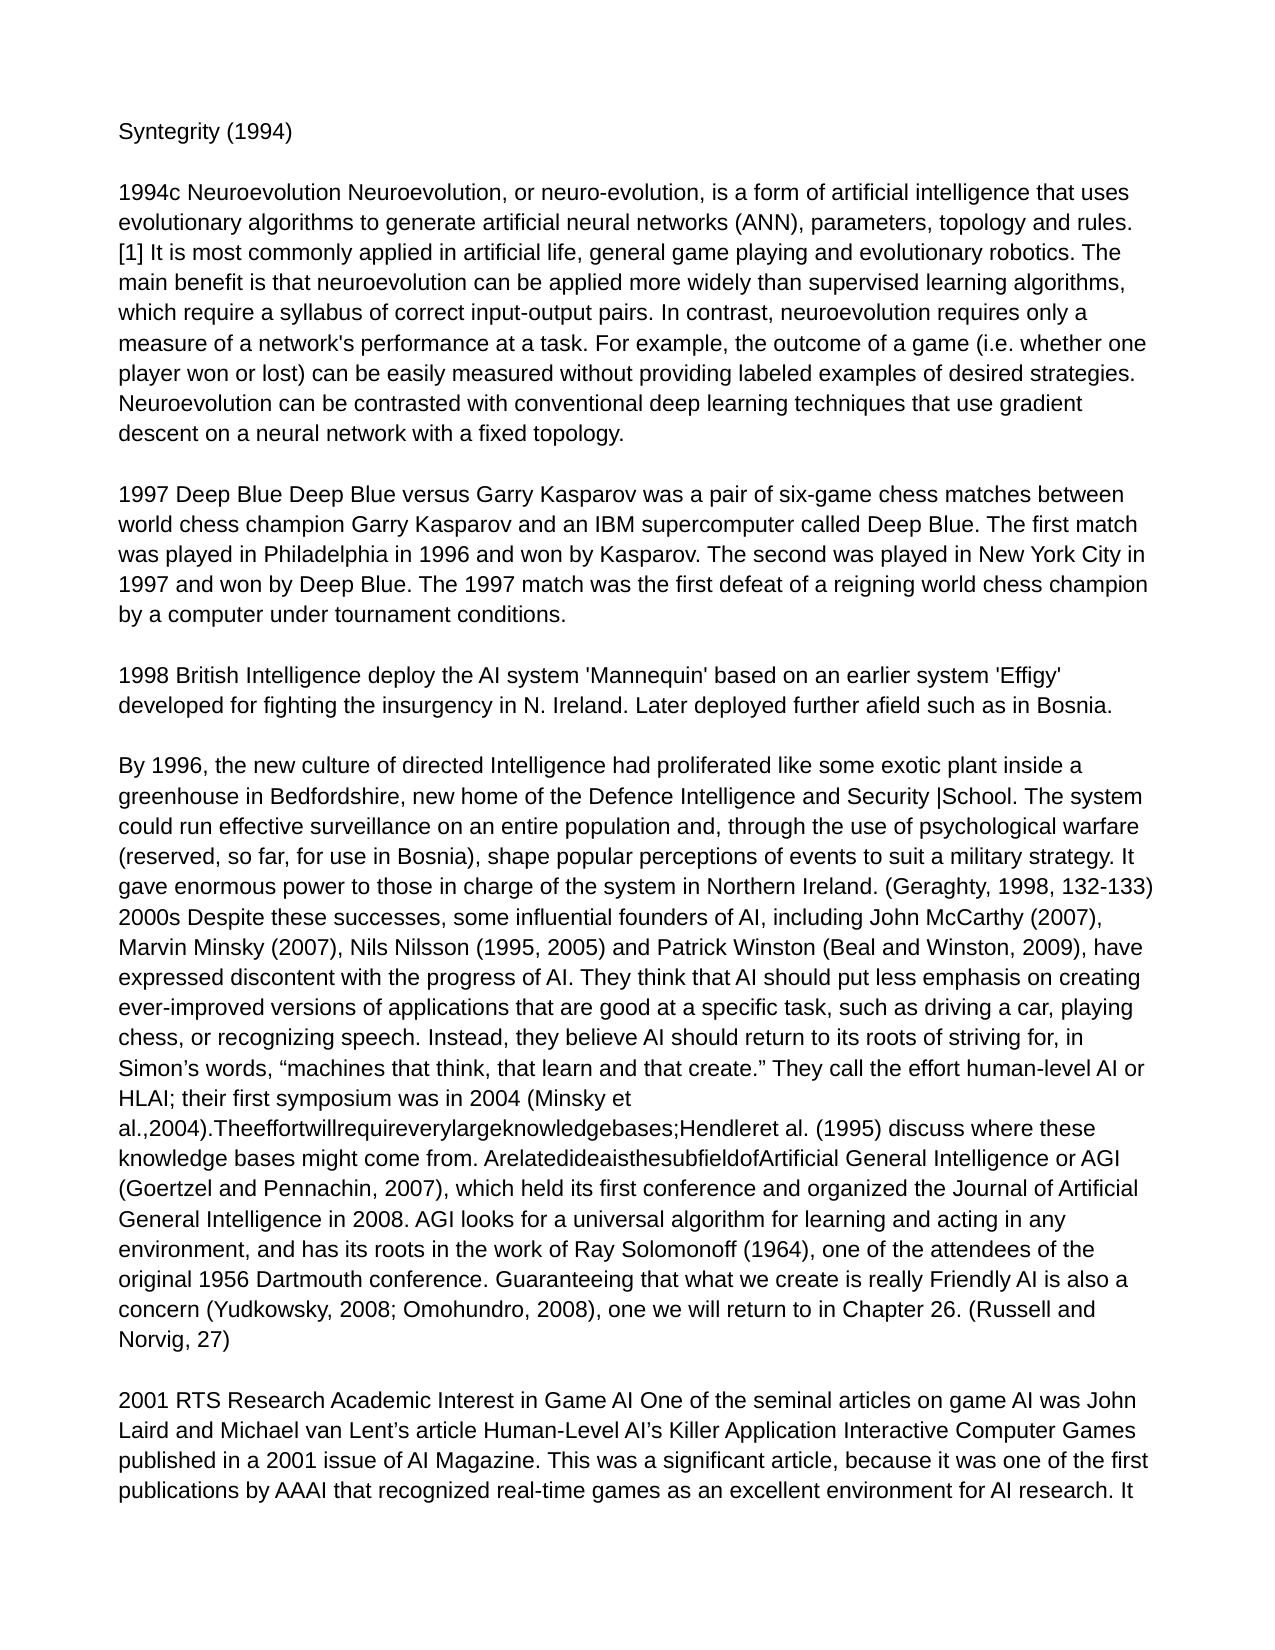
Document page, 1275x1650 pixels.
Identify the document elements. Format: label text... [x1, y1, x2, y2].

text 23 January 1952 - Turing's house was burgled leading to an investigation into his homosexuality: Turing's conviction led to the removal of his security clearance and barred him from continuing with his cryptographic consultancy for the Government Communications Headquarters (GCHQ), the British signals intelligence agency that had evolved from GC&CS in 1946 (though he kept his academic job). He was denied entry into the United States after his conviction in 1952, but was free to visit other European countries. Turing was never accused of espionage but, in common with all who had worked at Bletchley Park, he was prevented by the Official Secrets Act from discussing his war work.[130] 8 June 1954, Turing's housekeeper found him dead. He had died the previous day. A post-mortem examination established that the cause of death was cyanide poisoning.[131] When his body was discovered, an apple lay half-eaten beside his bed, and although the apple was not tested for cyanide,[132] it was speculated that this was the means by which a fatal dose was consumed. 1956 McCarthy convinced Minsky, Claude Shannon, and Nathaniel Rochester to help him bring together U.S. researchers interested in automata theory, neural nets, and the study of intelligence. They organized a two-month workshop at Dartmouth in the summer of 1956. The proposal states:10 We propose that a 2 month, 10 man study of artificial intelligence be carried out during the summer of 1956 at Dartmouth College in Hanover, New Hampshire. The study is to proceed on the basis of the conjecture that every aspect of learning or any other feature of intelligence can in principle be so precisely described that a machine can be made to simulate it. An attempt will be made to find how to make machines use language, form abstractions and concepts, solve kinds of problems now reserved for humans, and improve themselves. We think that a significant advance can be made in one or more of these problems if a carefully selected group of scientists work on it together for a summer. There were 10 attendees in all, including Trenchard More from Princeton, Arthur Samuel from IBM, and Ray Solomonoff and Oliver Selfridge from MIT. Two researchers from Carnegie Tech,11 Allen Newell and Herbert Simon, rather stole the show. Although the others had ideas and in some cases programs for particular applications such as checkers, Newell and Simon already had a reasoning program, the Logic Theorist (LT), about which Simon claimed, “We have invented a computer program capable of thinking non-numerically, and thereby solved the venerable mind–body problem.”12 Soon after the workshop, the program was able to prove most of the theorems in Chapter 2 of Russell and Whitehead’s Principia Mathematica.RussellwasreportedlydelightedwhenSimon showed him that the program had come up with a proof for one theorem that was shorter than the one in Principia.TheeditorsoftheJournal of Symbolic Logic were less impressed; they rejected a paper coauthored by Newell, Simon, and Logic Theorist. (Russell and Norvig, 17-18) 1956 At IBM, Nathaniel Rochester and his colleagues produced some of the first AI programs. Herbert Gelernter (1959) constructed the Geometry Theorem Prover, which was able to prove theorems that many students of mathematics would find quite tricky. Starting in 1952, Arthur Samuel wrote a series of programs for checkers (draughts) that eventually learned to play at a strong amateur level (Russell and Norvig, 18) 1957 The work of Richard Bellman (1957) formalized a class of sequential decision problems called Markov decision processes, (Russell and Norvig, 10) 1958 John McCarthy moved from Dartmouth to MIT and there made three crucial contributions in one historic year: 1958. In MIT AI Lab Memo No.1, McCarthydefined the high-level language Lisp,whichwastobecomethedominantAIprogramminglanguageforthenext30 years. With Lisp, McCarthy had the tool he needed, but access to scarce and expensive computing resources was also a serious problem. In response, he and others at MIT invented time sharing. Also in 1958, McCarthy published a paper entitled Programs with Common Sense, in which he described the Advice Taker, a hypothetical program that can be seen as the first complete AI system. Like the Logic Theorist and Geometry Theorem Prover, McCarthy’s program was designed to use knowledge to search for solutions to problems. But unlike the others, it was to embody general knowledge of the world. For example, he showed how some simple axioms would enable the program to generate a plan to drive to the airport. The program was also designed to accept new axioms in the normal course of operation, thereby allowing it to achieve competence in new areas without being reprogrammed.TheAdvice Taker thus embodied the central principles of knowledge representation and reasoning: that it is useful to have a formal, explicit representation of the world and its workings and to be able to manipulate that representation with deductive processes. It is remarkable how much of the 1958 paper remains relevant today. (Russell and Norvig, 19) 1958b Heuristic Search- The use of heuristic information in problem solving appears in an early paper by Simon and Newell (1958), but the phrase “heuristic search” and the use of heuristic functions that estimate the distance to the goal came somewhat later (Newell and Ernst, 1965; Lin, 1965). Doran and Michie (1966) conducted extensive experimental studies of heuristic search. Although they analyzed path length and “penetrance” (the ratio of path length to the total number of nodes examined so far), they appear to have ignored the information provided by the path cost g(n). 1958c Early experiments in machine evolution (now called genetic algorithms)(Friedberg, 1958; Friedberg et al.,1959)werebasedontheundoubtedlycorrectbeliefthatby making an appropriate series of small mutations to a machine-code program, one can generate a program with good performance for any particular task. The idea, then, was to try random mutations with a selection process to preserve mutations that seemed useful. Despite thousands of hours of CPU time, almost no progress was demonstrated. Modern genetic algorithms use better representations and have shown more success. (Russell and Norvig, 21) 1959 Dijkstra directed graph search (DAGs)- The two-point shortest-path algorithm of Dijkstra (1959) is the origin of uniform-cost search. These works also introduced the idea of explored and frontier sets (closed and open lists). 1959b Stafford Beer publishes Cybernetics and Management, considered the seminal work in management cybernetics. 1960 Heinz von Foerster and the University of Illinois host a conference entitled 'Principles of Self-organization' - drawing McCulloch, von Bertalanffy, Pask, Beer, Ashby, and many others. Ross Ashby comes to Illinois to work at the BCL (ca 1960 or 1961) 1961 IBM´s 7000 series of mainframe computers are the company´s first to use transistors. At the top of the line was the Model 7030, also known as "Stretch." Nine of the computers, which featured dozens of advanced design innovations, were sold, mainly to national laboratories and major scientific users. A special version, known as HARVEST, was developed for the US National Security Agency (NSA). The knowledge and technologies developed for the Stretch project played a major role in the design, management, and manufacture of the later IBM System/360--the most successful computer family in IBM history. 1962 Atlas A joint project of England’s Manchester University, Ferranti Computers, and Plessey, Atlas comes online nine years after Manchester’s computer lab begins exploring transistor technology. Atlas was the fastest computer in the world at the time and introduced the concept of “virtual memory,” that is, using a disk or drum as an extension of main memory. System control was provided through the Atlas Supervisor, which some consider to be the first true operating system. 1963 In 1963, McCarthy started the AI lab at Stanford. His plan to use logic to build the ultimate Advice Taker was advanced by J. A. Robinson’s discovery in 1965 of the resolution method (a complete theorem-proving algorithm for first-order logic; see Chapter 9). Work at Stanford emphasized general-purpose methods for logical reasoning. Applications of logic included Cordell Green’s question-answering and planning systems (Green, 1969b) and the Shakey robotics project at the Stanford Research Institute (SRI). (Russell and Norvig, 19) 1964 First major artificial intelligence laboratories established at MIT, Stanford, SRI, and University of Edinburgh 1965 Belief State Problems The idea of transforming partially observable problems into belief-state problems originated with Astrom (1965) for the much more complex case of probabilistic uncertainty. Erdmann and Mason (1988) studied the problem of robotic manipulation without sensors, using a continuous form of belief-state search. The belief-state approach was reinvented in the context of sensorless and partially observablesearch problems by Genesereth and Nourbakhsh (1993). Additional work was done on sensorless problems in the logic-based planning community (Goldman and Boddy, 1996; Smith and Weld, 1998). This work has emphasized concise representations for belief states. Bonet and Geffner (2000) introduced the first effective heuristics for belief-state search; these were refined by Bryce et al. (2006). The incremental approach to belief-state search, in which solutions are constructed incrementally for subsets of states within each belief state, was studied in the planning literature by Kurien et al. (2002); several new incremental algorithms were introduced for nondeterministic, partially observable problems by Russell and Wolfe (2005). 1966 first launch of British Intelligence satellite. [coincidentally UDA is created in N. Ireland same year] 1966b IBM 360 System/360 is a major event in the history of computing. On April 7, IBM announced five models of System/360, spanning a 50-to-1 performance range. At the same press conference, IBM also announced 40 completely new peripherals for the new family. System/360 was aimed at both business and scientific customers and all models could run the same software, largely without modification. IBM’s initial investment of $5 billion was quickly returned as orders for the system climbed to 1,000 per month within two years. At the time IBM released the System/360, the company had just made the transition from discrete transistors to integrated circuits, and its major source of revenue began to move from punched card equipment to electronic computer systems. 1967 Zuse Cellular Automaton Zuse also suggested that the universe itself is running on a cellular automaton or similar computational structure (digital physics); in 1969, he published the book Rechnender Raum (translated into English as Calculating Space). This idea has attracted a lot of attention, since there is no physical evidence against Zuse's thesis. Edward Fredkin (1980s), Jürgen Schmidhuber (1990s), and others have expanded on it. [Perhaps, inspired by the notion that a Machine Intelligence is in operation in the psychological space, others have speculated on this, such as P.K. Dick in 1977] 1969 Minsky and Papert’s book Perceptrons (1969) proved that, although perceptrons (a simple form of neural network) could be shown to learn anything they were capable of representing, they could represent very little. In particular, a two-input perceptron (restricted to be simpler than the form Rosenblatt originally studied) could not be trained to recognize when its two inputs were different. Although their results did not apply to more complex, multilayer networks, research funding for neural-net research soon dwindled to almost nothing. Ironically, the new back-propagation learning algorithms for multilayer networks that were to cause an enormous resurgence in neural-net research in the late 1980s were actually discovered first in 1969 (Bryson and Ho, 1969). (Russell and Norvig, 22) 1969 DENDRAL was powerful because All the relevanttheoretical knowledgeto solve these problemshas been mappedoverfrom its general form in the [spectrum prediction component] (“first principles”) to efficient special forms (“cookbook recipes”). (Feigenbaum et al.,1971) (Russell and Norvig, 23) 1970 The most famous microworld was the blocks world, which consists of a set of solid blocks placed on a tabletop (or more often, a simulation of a tabletop), as shown in Figure 1.4. Atypicaltaskinthisworldistorearrangetheblocksinacertainway,usingarobothand that can pick up one block at a time. The blocks world was home to the vision project of David Huffman (1971), the vision and constraint-propagation work of David Waltz (1975), the learning theory of Patrick Winston (1970), the natural-language-understanding program of Terry Winograd (1972), and the planner of Scott Fahlman (1974). (Russell and Norvig, 20) **1971- Bidirectional search ** , which was introduced by Pohl (1971), can also be effective in some cases. 1971b Nilsson, STRIPS Stanford Research Institute Problem Solver (STRIPS) new problem solver called STRIPS that attempts to find a sequence of operators in a spcce of world models to transform a given initial world model into a model in which a given goal formula can be proven to be true. STRIPS represents a world n,~del as an arbitrary collection of first-order predicate calculus formulas and is designed to work with .models consisting of large numbers of formulas. It employs a resolution theorem prover to answer questions of particular models and uses means-ends analysis to guide it to the desired goal-satisfying model. This system was an early precursor to GOAP in Game and Simulation AI 1971b Cybersyn Stafford Beer is commissioned by the Allende government in Chile to integrate a management structure for the national economy, and the CyberSyn project is born. 1972- 'A' Search ** The A∗ algorithm, incorporating the current path cost into heuristic search, was developed by Hart, Nilsson, and Raphael (1968), with some later corrections (Hart et al., 1972). Hart developed A as part of the Shakey Robot project at Stanford Research Institute, which also developed early Planning Systems. Hart later developed the first expert system which was used for resource extraction or mining purposes. Peter Hart’s early research at SRI, with Dick Duda, led to the world’s first use of context in optical character recognition and to the development of one of the most widely used algorithms in image analysis. Their book, Pattern Classification and Scene Analysis, is the ninth most-cited reference in the field of computer science. Dechter and Pearl (1985) demonstrated the optimal efficiency of A∗.The original A∗ paper introduced the consistency condition on heuristic functions. The monotone condition was introduced by Pohl (1977) as a simpler replacement, but Pearl (1984) showed that the two were equivalent. Pohl (1977) pioneered the study of the relationship between the error in heuristic functions and the time complexity of A∗. A∗ and other state-space search algorithms are closely related to the branch-and-bound techniques that are widely used in operations research (Lawler and Wood, 1966). 1972b Stafford Beer publishes Brain of the Firm: The Managerial Cybernetics of Organization (1972) 1973 Failure to come to grips with the “combinatorial explosion” was one of the main criticisms of AI contained in the Lighthill report (Lighthill, 1973), which formed the basis for the decision by the British government to end support for AI research in all but two universities. (Oral tradition paints a somewhat different and more colorful picture, with political ambitions and personal animosities whose description is beside the point.). (Russell and Norvig, 22) 1974 Science fiction author John Brunner introduces the notion of an individual or small group affecting an entire society by exploiting networked computer systems in his novel Shockwave Rider [suggestive of automated psyops] 1975 Gordon Pask publishes his massive two-volume work on conversation theory, influential on chatbot development and natural language processing 1976 Cray Supercomputer The fastest machine of its day, The Cray-1's speed comes partly from its shape, a "C," which reduces the length of wires and thus the time signals need to travel across them. High packaging density of integrated circuits and a novel Freon cooling system also contributed to its speed. Each Cray-1 took a full year to assemble and test and cost about $10 million. Typical applications included US national defense work, including the design and simulation of nuclear weapons, and weather forecasting. 1978 Planning and Acting The unpredictability and partial observability of real environments were recognized early on in robotics projects that used planning techniques, including Shakey (Fikes et al., 1972) and FREDDY (Michie, 1974). The problems received more attention after the publication of McDermott’s (1978a) influential article, Planning and Acting 1979 Stafford Beer's The Heart of the Enterprise, outlining his Viable System Model (VSM), is published. 1982 The first successful commercial expert system, R1, began operation at the Digital Equipment Corporation (McDermott, 1982). The program helped configure orders for new computer systems; by 1986, it was saving the company an estimated $40 million a year. By 1988, DEC’s AI group had 40 expert systems deployed, with more on the way. DuPont had 100 in use and 500 in development, saving an estimated $10 million a year. Nearly every major U.S. corporation had its own AI group and was either using or investigating expert systems. (Russell and Norvig, 24) 1986 In the mid-1980s at least four different groups reinvented the back-propagation learning algorithm first found in 1969 by Bryson and Ho. The algorithm was applied to many learning problems in computer science and psychology, and the widespread dissemination of the results in the collection Parallel Distributed Processing (Rumelhart and McClelland, 1986) caused great excitement. (Russell and Norvig, 24) 1987 Connection Machine Daniel Hillis of Thinking Machines Corporation moves artificial intelligence a step forward when he develops the controversial concept of massive parallelism in the Connection Machine CM-1. The machine used up to 65,536 one-bit processors and could complete several billion operations per second. Each processor had its own small memory linked with others through a flexible network that users altered by reprogramming rather than rewiring. The machine´s system of connections and switches let processors broadcast information and requests for help to other processors in a simulation of brain-like associative recall. Using this system, the machine could work faster than any other at the time on a problem that could be parceled out among the many processors. 1988 Judea Pearl’s (1988) Probabilistic Reasoning in Intelligent Systems led to a new acceptance of probability and decision theory in AI, following a resurgence of interest epitomized by Peter Cheeseman’s (1985) article “In Defense of Probability.” The Bayesian network formalism was invented to allow efficient representation of, and rigorous reasoning with, uncertain knowledge. (Russell and Norvig, 24) 1990 Intel Touchstone Reaching 32 gigaflops (32 billion floating point operations per second), Intel’s Touchstone Delta has 512 processors operating independently, arranged in a two-dimensional communications “mesh.” Caltech researchers used this supercomputer prototype for projects such as real-time processing of satellite images, and for simulating molecular models in AIDS research. It would serve as the model for several other significant multi-processor systems that would be among the fastest in the world. 1992 Genetic Programming Interest in genetic programming was spurred by John Koza’s work (Koza, 1992, 1994), but it goes back at least to early experiments with machine code by Friedberg (1958) and with finite-state automata by Fogel et al. (1966). As with genetic algorithms, there is debate about the effectiveness of the technique. Koza et al. (1999) describe experiments in the use of genetic programming to design circuit devices. The field of genetic programming is closely related to genetic algorithms. The principal difference is that the representations that are mutated and combined are programs rather than bit strings. The programs are represented in the form of expression trees; the expressions can be in a standard language such as Lisp or can be specially designed to represent circuits, robot controllers, and so on. Crossover involves splicing together subtrees rather than substrings. This form of mutation guarantees that the offspring are well-formed expressions, which would not be the case if programs were manipulated as strings. 1994 'Vengeful' computer based tracking system deployed by British in N. Ireland. Caister a knowledge based system is used to monitor suspected IRA members, associations, movements, etc. Caister is later replaced by the automated AI system, 'Calshot' relied on machine interpretation rather then human interpretation. 1994b Stafford Beer introduces 'team syntegration' in his book Beyond Dispute: The Invention of Team Syntegrity (1994) 1994c Neuroevolution Neuroevolution, or neuro-evolution, is a form of artificial intelligence that uses evolutionary algorithms to generate artificial neural networks (ANN), parameters, topology and rules.[1] It is most commonly applied in artificial life, general game playing and evolutionary robotics. The main benefit is that neuroevolution can be applied more widely than supervised learning algorithms, which require a syllabus of correct input-output pairs. In contrast, neuroevolution requires only a measure of a network's performance at a task. For example, the outcome of a game (i.e. whether one player won or lost) can be easily measured without providing labeled examples of desired strategies. Neuroevolution can be contrasted with conventional deep learning techniques that use gradient descent on a neural network with a fixed topology. 1997 Deep Blue Deep Blue versus Garry Kasparov was a pair of six-game chess matches between world chess champion Garry Kasparov and an IBM supercomputer called Deep Blue. The first match was played in Philadelphia in 1996 and won by Kasparov. The second was played in New York City in 1997 and won by Deep Blue. The 1997 match was the first defeat of a reigning world chess champion by a computer under tournament conditions. 1998 British Intelligence deploy the AI system 'Mannequin' based on an earlier system 'Effigy' developed for fighting the insurgency in N. Ireland. Later deployed further afield such as in Bosnia. By 1996, the new culture of directed Intelligence had proliferated like some exotic plant inside a greenhouse in Bedfordshire, new home of the Defence Intelligence and Security |School. The system could run effective surveillance on an entire population and, through the use of psychological warfare (reserved, so far, for use in Bosnia), shape popular perceptions of events to suit a military strategy. It gave enormous power to those in charge of the system in Northern Ireland. (Geraghty, 1998, 132-133) 2000s Despite these successes, some influential founders of AI, including John McCarthy (2007), Marvin Minsky (2007), Nils Nilsson (1995, 2005) and Patrick Winston (Beal and Winston, 2009), have expressed discontent with the progress of AI. They think that AI should put less emphasis on creating ever-improved versions of applications that are good at a specific task, such as driving a car, playing chess, or recognizing speech. Instead, they believe AI should return to its roots of striving for, in Simon’s words, “machines that think, that learn and that create.” They call the effort human-level AI or HLAI; their first symposium was in 2004 (Minsky et al.,2004).Theeffortwillrequireverylargeknowledgebases;Hendleret al. (1995) discuss where these knowledge bases might come from. ArelatedideaisthesubfieldofArtificial General Intelligence or AGI (Goertzel and Pennachin, 2007), which held its first conference and organized the Journal of Artificial General Intelligence in 2008. AGI looks for a universal algorithm for learning and acting in any environment, and has its roots in the work of Ray Solomonoff (1964), one of the attendees of the original 1956 Dartmouth conference. Guaranteeing that what we create is really Friendly AI is also a concern (Yudkowsky, 2008; Omohundro, 2008), one we will return to in Chapter 26. (Russell and Norvig, 27) 2001 RTS Research Academic Interest in Game AI One of the seminal articles on game AI was John Laird and Michael van Lent’s article Human-Level AI’s Killer Application Interactive Computer Games published in a 2001 issue of AI Magazine. This was a significant article, because it was one of the first publications by AAAI that recognized real-time games as an excellent environment for AI research. It also helped change the mentality of academic researchers from trying to apply existing approaches to games, and instead think about building new and specialized approaches for games. https://towardsdatascience.com/a-history-of-rts-ai-research-72339bcaa3ee 2002 Earth Simulator Developed by the Japanese government to create global climate models, the Earth Simulator is a massively parallel, vector-based system that costs nearly 60 billion yen (roughly $600 million at the time). A consortium of aerospace, energy, and marine science agencies undertook the project, and the system was built by NEC around their SX-6 architecture. To protect it from earthquakes, the building housing it was built using a seismic isolation system that used rubber supports. The Earth Simulator was listed as the fastest supercomputer in the world from 2002 to 2004. 2003 GOAP in Game AI Jeff Orkin, Goal-Oriented Action Planning (aka GOAP, rhymes with soap) refers to a simplfied STRIPS-like planning architecture specifically designed for real-time control of autonomous character behavior in games. I originally implemented GOAP for F.E.A.R. while working at Monolith Productions. This A.I. architecture simultaneously powered Monolith's Condemned: Criminal Origins. (Brian Legge was responsible for the A.I. in Condemned). My GOAP implementation was inspired by conversations within the A.I. Interface Standards Committee's (AIISC) GOAP Working Group, as well as ideas from the Synthetic Characters Group's C4 agent architecture at the MIT Media Lab, and Nils Nilsson's description of STRIPS planning in his AI book. 2009 IBM Roadrunner The Roadrunner is the first computer to reach a sustained performance of 1 petaflop (one thousand trillion floating point operations per second). It used two different microprocessors: an IBM POWER XCell L8i and AMD Opteron. It was used to model the decay of the US nuclear arsenal, analyze financial data, and render 3D medical images in real-time. An offshoot of the POWER XCell8i chip was used as the main processor in the Sony PlayStation 3 game console. 2009b Jaguar Originally a Cray XT3 system, the Jaguar is a massively parallel supercomputer at Oak Ridge National Laboratory, a US science and energy research facility. The system cost more than $100 million to create and ran a variation of the Linux operating system with up to 10 petabytes of storage. The Jaguar was used to study climate science, seismology, and astrophysics applications. It was the fastest computer in the world from November 2009 to June 2010. 2010 Tianhe Supercomputer (China) With a peak speed of over a petaflop (one thousand trillion calculations per second), the Tianhe 1 (translation: Milky Way 1) is developed by the Chinese National University of Defense Technology using Intel Xeon processors combined with AMD graphic processing units (GPUs). The upgraded and faster Tianhe-1A used Intel Xeon CPUs as well, but switched to nVidia's Tesla GPUs and added more than 2,000 Fei-Tang (SPARC-based) processors. The machines were used by the Chinese Academy of Sciences to run massive solar energy simulations, as well as some of the most complex molecular studies ever undertaken. 2011 Sequoia Built by IBM using their Blue Gene/Q supercomputer architecture, the Sequoia system is the world's fastest supercomputer in 2012. Despite using 98,304 PowerPC chips, Sequoia's relatively low power usage made it unusually efficient. Scientific and defense applications included studies of human electrophysiology, nuclear weapon simulation, human genome mapping, and global climate change 2013 IBM Watson Watson is a question-answering computer system capable of answering questions posed in natural language, developed in IBM's DeepQA project by a research team led by principal investigator David Ferrucci. Watson was named after IBM's first CEO, industrialist Thomas J. Watson. The computer system was initially developed to answer questions on the quiz show Jeopardy! and, in 2011, the Watson computer system competed on Jeopardy! against legendary champions Brad Rutter and Ken Jennings winning the first place prize of $1 million. 2013b AutoML Automated machine learning (AutoML) is the process of automating the end-to-end process of applying machine learning to real-world problems. In a typical machine learning application, practitioners must apply the appropriate data pre-processing, feature engineering, feature extraction, and feature selection methods that make the dataset amenable for machine learning. Following those preprocessing steps, practitioners must then perform algorithm selection and hyperparameter optimization to maximize the predictive performance of their final machine learning model. As many of these steps are often beyond the abilities of non-experts, AutoML was proposed as an artificial intelligence-based solution to the ever-growing challenge of applying machine learning. Automating the end-to-end process of applying machine learning offers the advantages of producing simpler solutions, faster creation of those solutions, and models that often outperform models that were designed by hand. 2014 Generative adversarial networks (GANs) are a class of artificial intelligence algorithms used in unsupervised machine learning, implemented by a system of two neural networks contesting with each other in a zero-sum game framework. They were introduced by Ian Goodfellow et al. in 2014. This technique can generate photographs that look at least superficially authentic to human observers, having many realistic characteristics (though in tests people can tell real from generated in many cases). 2015 OpenAI OpenAI is a non-profit artificial intelligence (AI) research organization that aims to promote and develop friendly AI in such a way as to benefit humanity as a whole. Founded in late 2015, the San Francisco-based organization aims to “freely collaborate” with other institutions and researchers by making its patents and research open to the public. The founders (notably Elon Musk and Sam Altman) are motivated in part by concerns about existential risk from artificial general intelligence. 2015b Tensorflow TensorFlow is an open-source software library for dataflow programming across a range of tasks. It is a symbolic math library, and is also used for machine learning applications such as neural networks. 2016 AlphaGo AlphaGo versus Lee Sedol, also known as the Google DeepMind Challenge Match, was a five-game Go match between 18-time world champion Lee Sedol and AlphaGo, a computer Go program developed by Google DeepMind, played in Seoul, South Korea between 9 and 15 March 2016. AlphaGo won all but the fourth game; all games were won by resignation.The match has been compared with the historic chess match between Deep Blue and Garry Kasparov in 1997. 2019 DeepMind Real Time Strategy AI Deepmind releases its development environment to run AI in the Real Time Strategy game, Starcraft II. [118, 118, 1157, 1504]
